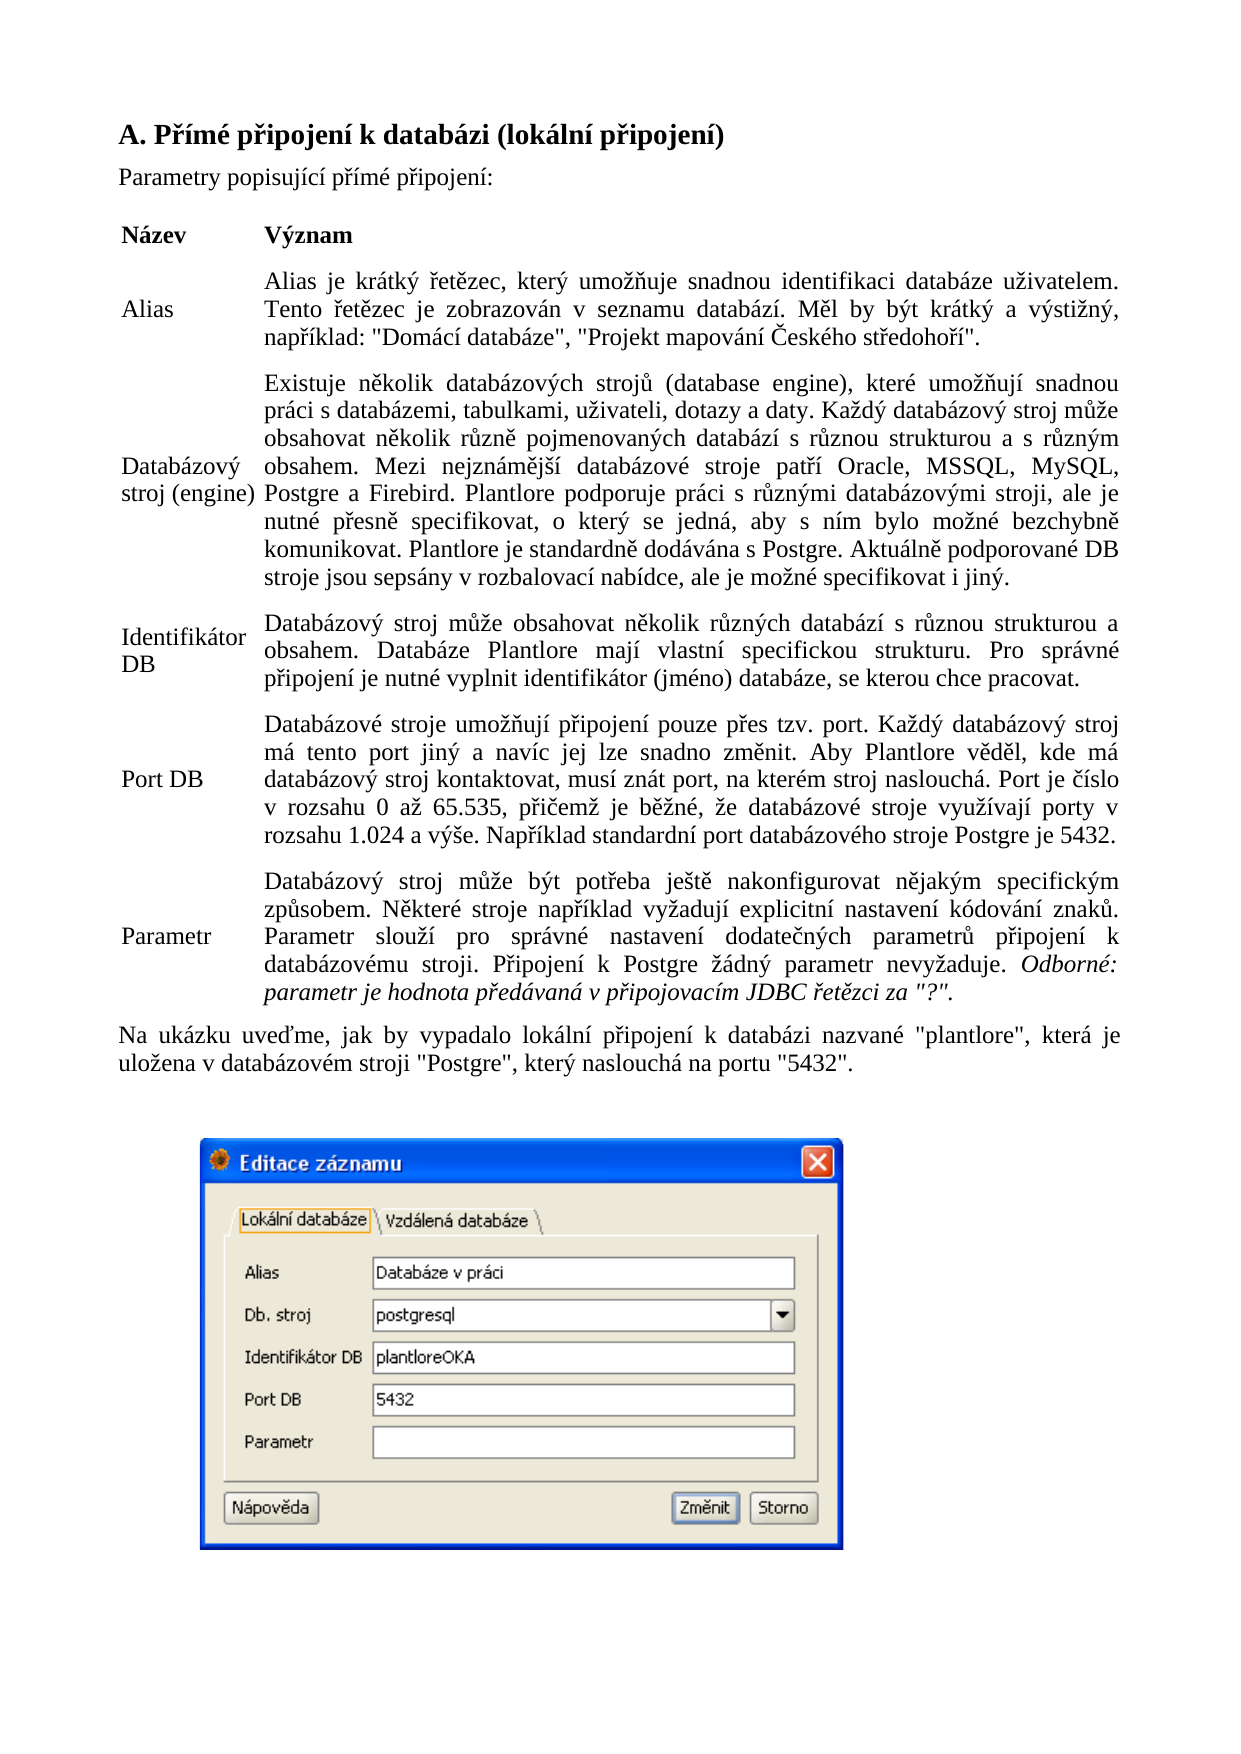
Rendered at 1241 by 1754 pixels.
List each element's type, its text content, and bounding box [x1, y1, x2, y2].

table_header Název [118, 218, 261, 264]
table_cell Alias [118, 264, 261, 366]
table_cell Port DB [118, 707, 261, 864]
subtitle A. Přímé připojení k databázi (lokální připojení) [118, 118, 1122, 150]
table_cell Databázový stroj může být potřeba ještě nakonfigurovat nějakým specifickým způsobem. Některé stroje například vyžadují explicitní nastavení kódování znaků. Parametr slouží pro správné nastavení dodatečných parametrů připojení k databázovému stroji. Připojení k Postgre žádný parametr nevyžaduje. Odborné: parametr je hodnota předávaná v připojovacím JDBC řetězci za "?". [261, 864, 1123, 1021]
table_cell Databázové stroje umožňují připojení pouze přes tzv. port. Každý databázový stroj má tento port jiný a navíc jej lze snadno změnit. Aby Plantlore věděl, kde má databázový stroj kontaktovat, musí znát port, na kterém stroj naslouchá. Port je číslo v rozsahu 0 až 65.535, přičemž je běžné, že databázové stroje využívají porty v rozsahu 1.024 a výše. Například standardní port databázového stroje Postgre je 5432. [261, 707, 1123, 864]
table_cell Parametr [118, 864, 261, 1021]
picture [199, 1138, 844, 1550]
text Parametry popisující přímé připojení: [118, 163, 1122, 191]
table_cell Existuje několik databázových strojů (database engine), které umožňují snadnou práci s databázemi, tabulkami, uživateli, dotazy a daty. Každý databázový stroj může obsahovat několik různě pojmenovaných databází s různou strukturou a s různým obsahem. Mezi nejznámější databázové stroje patří Oracle, MSSQL, MySQL, Postgre a Firebird. Plantlore podporuje práci s různými databázovými stroji, ale je nutné přesně specifikovat, o který se jedná, aby s ním bylo možné bezchybně komunikovat. Plantlore je standardně dodávána s Postgre. Aktuálně podporované DB stroje jsou sepsány v rozbalovací nabídce, ale je možné specifikovat i jiný. [261, 366, 1123, 606]
table_cell Databázový stroj (engine) [118, 366, 261, 606]
table_header Význam [261, 218, 1123, 264]
text Na ukázku uveďme, jak by vypadalo lokální připojení k databázi nazvané "plantlore", která je uložena v databázovém stroji "Postgre", který naslouchá na portu "5432". [118, 1021, 1122, 1076]
table_cell Alias je krátký řetězec, který umožňuje snadnou identifikaci databáze uživatelem. Tento řetězec je zobrazován v seznamu databází. Měl by být krátký a výstižný, například: "Domácí databáze", "Projekt mapování Českého středohoří". [261, 264, 1123, 366]
table_cell Identifikátor DB [118, 606, 261, 707]
table_cell Databázový stroj může obsahovat několik různých databází s různou strukturou a obsahem. Databáze Plantlore mají vlastní specifickou strukturu. Pro správné připojení je nutné vyplnit identifikátor (jméno) databáze, se kterou chce pracovat. [261, 606, 1123, 707]
